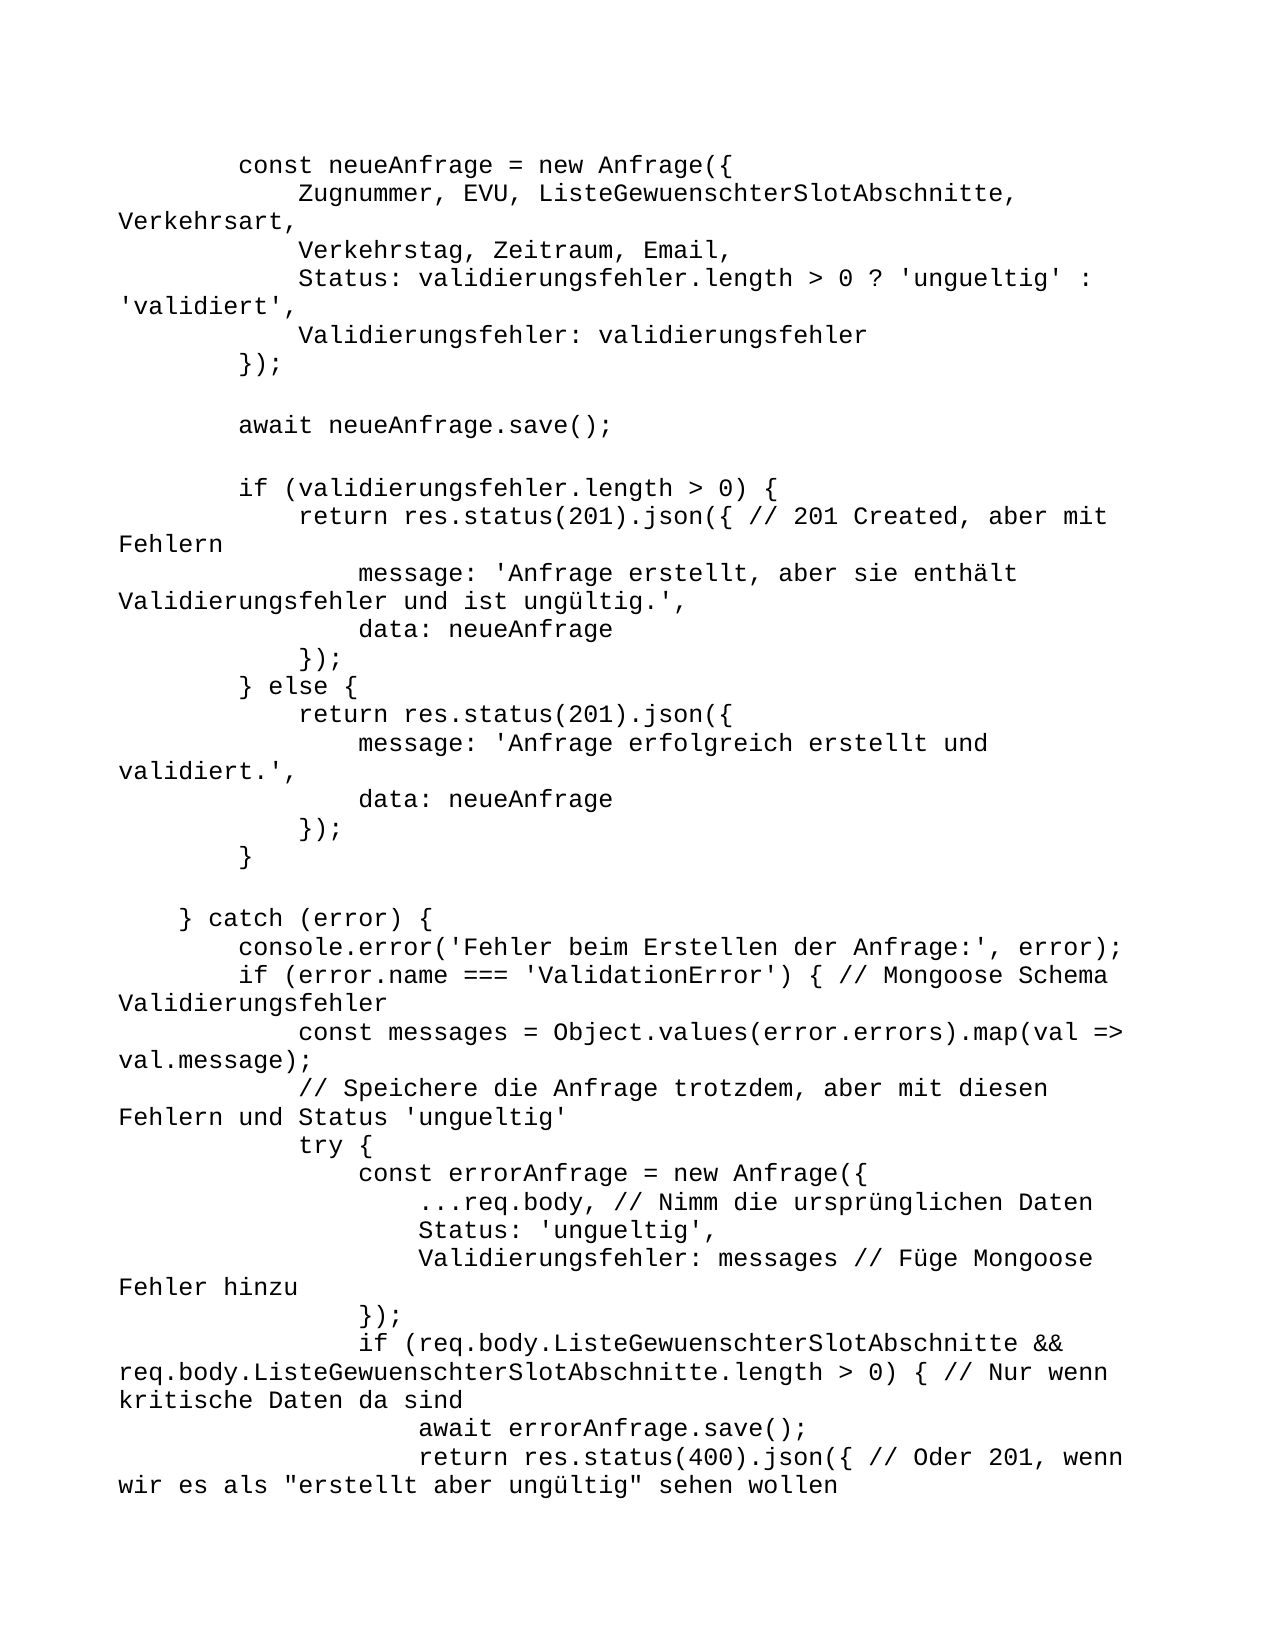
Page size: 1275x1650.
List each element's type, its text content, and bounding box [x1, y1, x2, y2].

text Verkehrstag, Zeitraum, Email, [118, 237, 1157, 266]
text message: 'Anfrage erstellt, aber sie enthält Validierungsfehler und ist ungültig.', [118, 560, 1157, 617]
text Zugnummer, EVU, ListeGewuenschterSlotAbschnitte, Verkehrsart, [118, 181, 1157, 237]
text await neueAnfrage.save(); [118, 413, 1157, 441]
text } else { [118, 674, 1157, 702]
text return res.status(201).json({ // 201 Created, aber mit Fehlern [118, 504, 1157, 560]
text } [118, 844, 1157, 872]
text data: neueAnfrage [118, 617, 1157, 645]
text Validierungsfehler: messages // Füge Mongoose Fehler hinzu [118, 1246, 1157, 1303]
text await errorAnfrage.save(); [118, 1416, 1157, 1444]
text }); [118, 815, 1157, 844]
text Validierungsfehler: validierungsfehler [118, 322, 1157, 351]
text Status: 'ungueltig', [118, 1218, 1157, 1246]
text }); [118, 1303, 1157, 1331]
text if (req.body.ListeGewuenschterSlotAbschnitte && req.body.ListeGewuenschterSlotAbschnitte.length > 0) { // Nur wenn kritische Daten da sind [118, 1331, 1157, 1416]
text } catch (error) { [118, 906, 1157, 934]
text data: neueAnfrage [118, 787, 1157, 815]
text return res.status(201).json({ [118, 702, 1157, 730]
text console.error('Fehler beim Erstellen der Anfrage:', error); [118, 934, 1157, 963]
text message: 'Anfrage erfolgreich erstellt und validiert.', [118, 730, 1157, 787]
text try { [118, 1133, 1157, 1161]
text const errorAnfrage = new Anfrage({ [118, 1161, 1157, 1189]
text return res.status(400).json({ // Oder 201, wenn wir es als "erstellt aber ungültig" sehen wollen [118, 1444, 1157, 1501]
text // Speichere die Anfrage trotzdem, aber mit diesen Fehlern und Status 'ungueltig' [118, 1076, 1157, 1133]
text ...req.body, // Nimm die ursprünglichen Daten [118, 1189, 1157, 1218]
text const neueAnfrage = new Anfrage({ [118, 152, 1157, 181]
text }); [118, 351, 1157, 379]
text const messages = Object.values(error.errors).map(val => val.message); [118, 1019, 1157, 1076]
text if (error.name === 'ValidationError') { // Mongoose Schema Validierungsfehler [118, 963, 1157, 1019]
text Status: validierungsfehler.length > 0 ? 'ungueltig' : 'validiert', [118, 266, 1157, 322]
text }); [118, 645, 1157, 674]
text if (validierungsfehler.length > 0) { [118, 475, 1157, 504]
